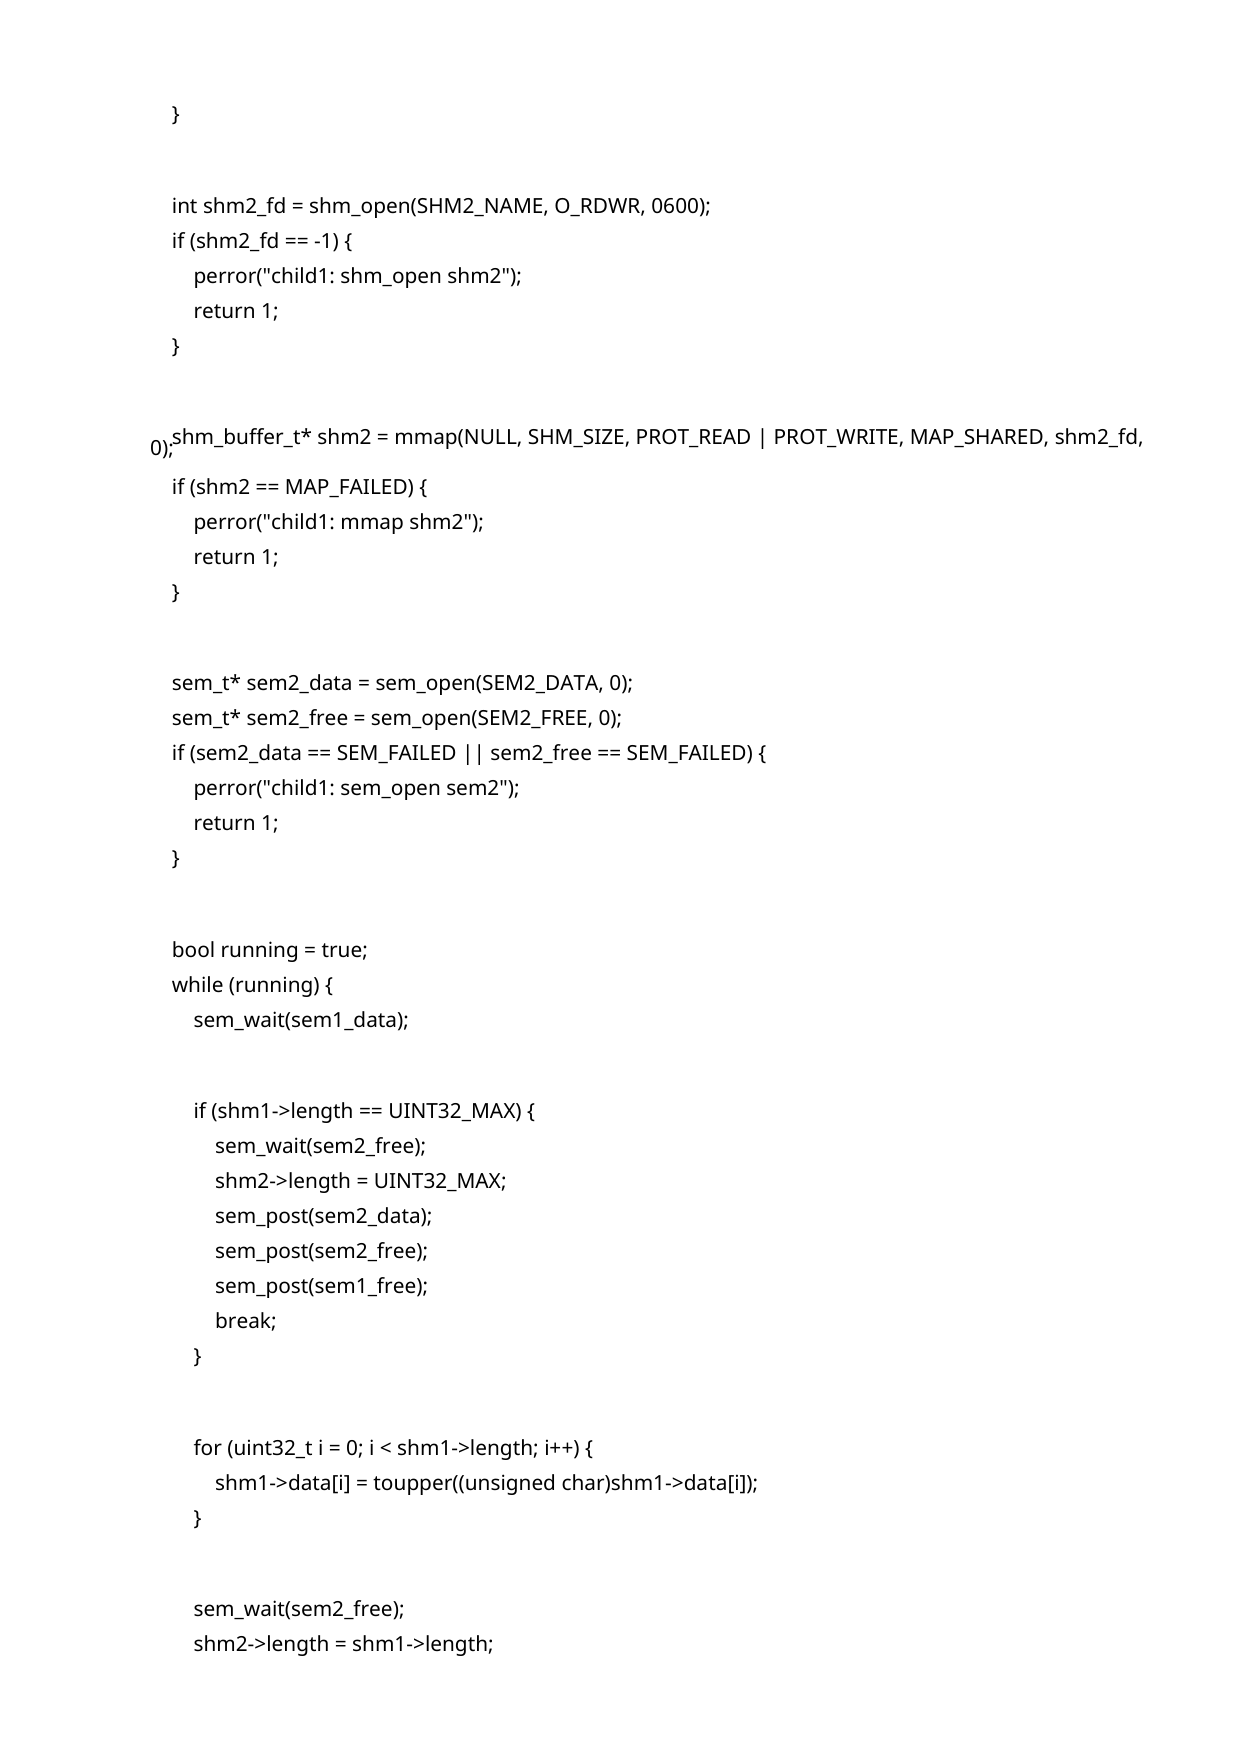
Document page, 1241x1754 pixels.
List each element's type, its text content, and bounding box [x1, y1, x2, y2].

text for (uint32_t i = 0; i < shm1->length; i++) { [589, 1444, 1147, 1458]
text if (sem2_data == SEM_FAILED || sem2_free == SEM_FAILED) { [480, 749, 750, 763]
text perror("child1: mmap shm2"); [395, 518, 476, 532]
text sem_post(sem2_free); [150, 1247, 267, 1261]
text bool running = true; [150, 946, 295, 960]
text int shm2_fd = shm_open(SHM2_NAME, O_RDWR, 0600); [150, 202, 375, 216]
text while (running) { [150, 981, 231, 995]
text shm2->length = shm1->length; [465, 1640, 1147, 1654]
text sem_t* sem2_free = sem_open(SEM2_FREE, 0); [613, 714, 1147, 728]
text shm1->data[i] = toupper((unsigned char)shm1->data[i]); [150, 1479, 333, 1493]
text int shm2_fd = shm_open(SHM2_NAME, O_RDWR, 0600); [702, 202, 1147, 216]
text sem_wait(sem2_free); [417, 1142, 1147, 1156]
text } [150, 1352, 197, 1366]
text while (running) { [329, 981, 1147, 995]
text } [150, 342, 175, 356]
text shm2->length = shm1->length; [150, 1640, 305, 1654]
text if (shm2 == MAP_FAILED) { [423, 483, 1147, 497]
text sem_post(sem2_data); [269, 1212, 311, 1226]
text break; [150, 1317, 1147, 1331]
text shm1->data[i] = toupper((unsigned char)shm1->data[i]); [749, 1479, 1147, 1493]
text sem_post(sem1_free); [311, 1282, 420, 1296]
text sem_t* sem2_free = sem_open(SEM2_FREE, 0); [474, 714, 614, 728]
text sem_t* sem2_data = sem_open(SEM2_DATA, 0); [624, 679, 1147, 693]
text sem_wait(sem1_data); [150, 1016, 287, 1030]
text sem_post(sem2_data); [311, 1212, 424, 1226]
text return 1; [150, 553, 1147, 567]
text } [175, 588, 1147, 602]
text perror("child1: sem_open sem2"); [259, 784, 405, 798]
text perror("child1: shm_open shm2"); [259, 272, 406, 286]
text int shm2_fd = shm_open(SHM2_NAME, O_RDWR, 0600); [413, 202, 703, 216]
text sem_post(sem2_data); [150, 1212, 267, 1226]
text if (sem2_data == SEM_FAILED || sem2_free == SEM_FAILED) { [192, 749, 467, 763]
text perror("child1: shm_open shm2"); [408, 272, 514, 286]
text sem_post(sem1_free); [269, 1282, 311, 1296]
text sem_post(sem2_free); [269, 1247, 311, 1261]
text for (uint32_t i = 0; i < shm1->length; i++) { [510, 1444, 577, 1458]
text if (shm1->length == UINT32_MAX) { [150, 1107, 214, 1121]
text for (uint32_t i = 0; i < shm1->length; i++) { [230, 1444, 508, 1458]
text sem_post(sem1_free); [419, 1282, 1147, 1296]
text perror("child1: mmap shm2"); [259, 518, 393, 532]
text sem_post(sem2_free); [419, 1247, 1147, 1261]
text sem_t* sem2_free = sem_open(SEM2_FREE, 0); [150, 714, 435, 728]
text if (shm2_fd == -1) { [150, 237, 192, 251]
text perror("child1: mmap shm2"); [197, 518, 259, 532]
text if (shm1->length == UINT32_MAX) { [331, 1107, 519, 1121]
text if (shm2 == MAP_FAILED) { [192, 483, 411, 497]
text } [175, 342, 1147, 356]
text } [175, 854, 1147, 868]
text perror("child1: mmap shm2"); [150, 518, 195, 532]
text perror("child1: sem_open sem2"); [407, 784, 511, 798]
text perror("child1: mmap shm2"); [475, 518, 1147, 532]
text } [150, 588, 175, 602]
text } [150, 854, 175, 868]
text sem_wait(sem1_data); [400, 1016, 1147, 1030]
text shm2->length = UINT32_MAX; [329, 1177, 1147, 1191]
text sem_wait(sem2_free); [395, 1605, 1147, 1619]
text shm2->length = UINT32_MAX; [150, 1177, 327, 1191]
text sem_wait(sem2_free); [150, 1605, 287, 1619]
text } [150, 111, 1147, 125]
text shm1->data[i] = toupper((unsigned char)shm1->data[i]); [516, 1479, 608, 1493]
text shm2->length = shm1->length; [307, 1640, 463, 1654]
text } [197, 1514, 1147, 1528]
text if (shm2_fd == -1) { [348, 237, 1147, 251]
text perror("child1: sem_open sem2"); [510, 784, 1147, 798]
text shm_buffer_t* shm2 = mmap(NULL, SHM_SIZE, PROT_READ | PROT_WRITE, MAP_SHARED, shm2_fd, 0); [150, 433, 1147, 462]
text perror("child1: sem_open sem2"); [197, 784, 259, 798]
text if (sem2_data == SEM_FAILED || sem2_free == SEM_FAILED) { [762, 749, 1147, 763]
text for (uint32_t i = 0; i < shm1->length; i++) { [150, 1444, 230, 1458]
text sem_wait(sem2_free); [150, 1142, 309, 1156]
text bool running = true; [297, 946, 1147, 960]
text return 1; [150, 307, 1147, 321]
text sem_t* sem2_data = sem_open(SEM2_DATA, 0); [150, 679, 440, 693]
text if (shm2_fd == -1) { [192, 237, 336, 251]
text return 1; [150, 819, 1147, 833]
text if (shm1->length == UINT32_MAX) { [214, 1107, 329, 1121]
text sem_post(sem2_free); [311, 1247, 420, 1261]
text perror("child1: shm_open shm2"); [197, 272, 259, 286]
text perror("child1: shm_open shm2"); [513, 272, 1147, 286]
text if (shm2 == MAP_FAILED) { [150, 483, 192, 497]
text } [197, 1352, 1147, 1366]
text sem_post(sem1_free); [150, 1282, 267, 1296]
text sem_post(sem2_data); [423, 1212, 1147, 1226]
text while (running) { [231, 981, 309, 995]
text sem_wait(sem2_free); [287, 1605, 396, 1619]
text if (shm1->length == UINT32_MAX) { [531, 1107, 1147, 1121]
text shm1->data[i] = toupper((unsigned char)shm1->data[i]); [607, 1479, 729, 1493]
text sem_wait(sem1_data); [287, 1016, 401, 1030]
text } [150, 1514, 197, 1528]
text sem_wait(sem2_free); [309, 1142, 418, 1156]
text sem_t* sem2_data = sem_open(SEM2_DATA, 0); [478, 679, 625, 693]
